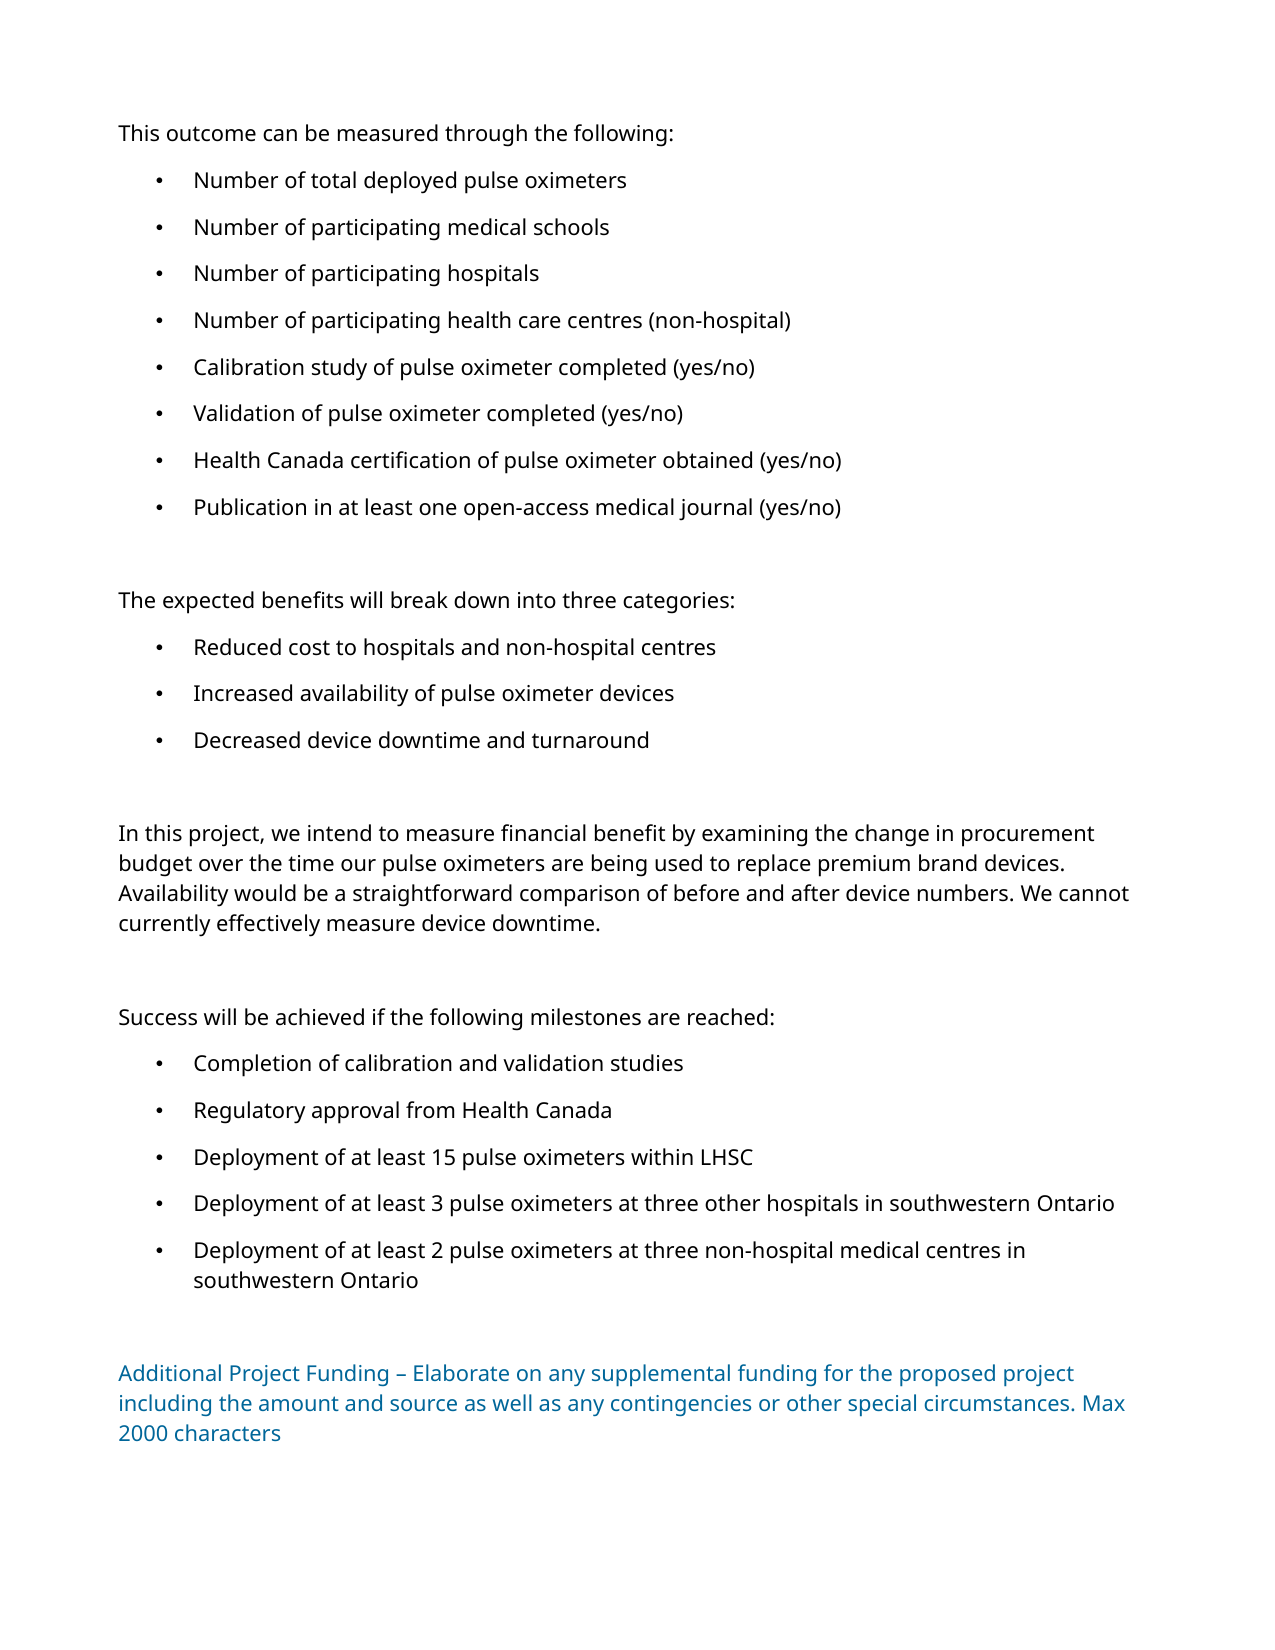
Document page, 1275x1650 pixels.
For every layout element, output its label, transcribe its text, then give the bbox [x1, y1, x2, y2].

list Increased availability of pulse oximeter devices [156, 678, 1157, 708]
list Completion of calibration and validation studies [156, 1048, 1157, 1078]
text In this project, we intend to measure financial benefit by examining the change in procurement budget over the time our pulse oximeters are being used to replace premium brand devices. Availability would be a straightforward comparison of before and after device numbers. We cannot currently effectively measure device downtime. [118, 818, 1157, 938]
list Deployment of at least 2 pulse oximeters at three non-hospital medical centres in southwestern Ontario [156, 1235, 1157, 1294]
list Decreased device downtime and turnaround [156, 725, 1157, 754]
text Success will be achieved if the following milestones are reached: [118, 1001, 1157, 1031]
list Number of participating medical schools [156, 211, 1157, 241]
list Number of participating hospitals [156, 258, 1157, 288]
list Deployment of at least 3 pulse oximeters at three other hospitals in southwestern Ontario [156, 1188, 1157, 1218]
list Deployment of at least 15 pulse oximeters within LHSC [156, 1141, 1157, 1171]
text Additional Project Funding – Elaborate on any supplemental funding for the proposed project including the amount and source as well as any contingencies or other special circumstances. Max 2000 characters [118, 1358, 1157, 1448]
list Publication in at least one open-access medical journal (yes/no) [156, 491, 1157, 521]
list Regulatory approval from Health Canada [156, 1095, 1157, 1124]
list Number of participating health care centres (non-hospital) [156, 305, 1157, 334]
list Number of total deployed pulse oximeters [156, 165, 1157, 194]
text This outcome can be measured through the following: [118, 118, 1157, 148]
list Health Canada certification of pulse oximeter obtained (yes/no) [156, 445, 1157, 474]
list Calibration study of pulse oximeter completed (yes/no) [156, 351, 1157, 381]
list Reduced cost to hospitals and non-hospital centres [156, 631, 1157, 661]
list Validation of pulse oximeter completed (yes/no) [156, 398, 1157, 428]
text The expected benefits will break down into three categories: [118, 585, 1157, 614]
